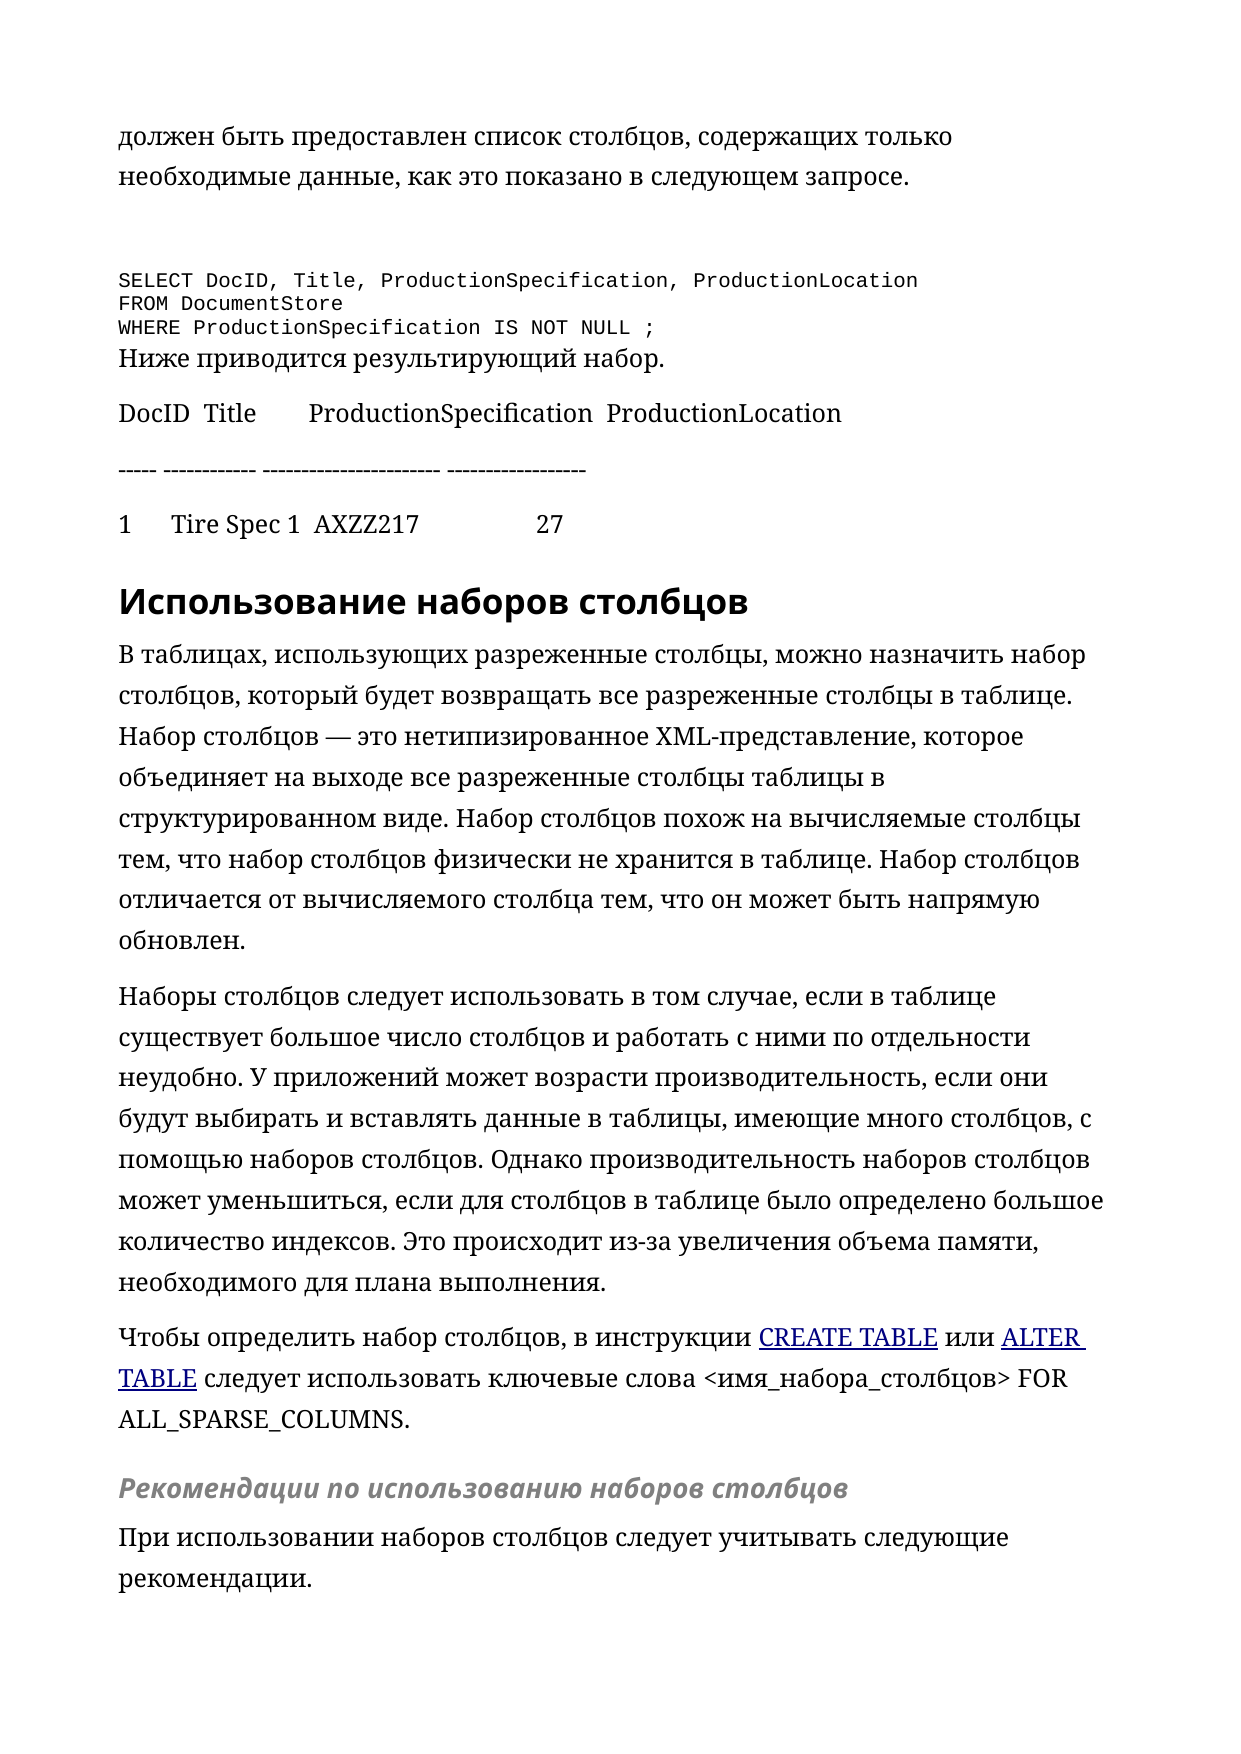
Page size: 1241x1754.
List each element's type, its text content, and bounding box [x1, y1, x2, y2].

text При использовании наборов столбцов следует учитывать следующие рекомендации. [118, 1519, 1122, 1594]
subtitle Использование наборов столбцов [118, 577, 1122, 625]
text FROM DocumentStore [118, 293, 1122, 317]
text ----- ------------ ----------------------- ------------------ [118, 452, 1122, 486]
text Чтобы определить набор столбцов, в инструкции CREATE TABLE или ALTER TABLE следует использовать ключевые слова <имя_набора_столбцов> FOR ALL_SPARSE_COLUMNS. [118, 1320, 1122, 1435]
text WHERE ProductionSpecification IS NOT NULL ; [118, 317, 1122, 341]
text Ниже приводится результирующий набор. [118, 341, 1122, 375]
text 1 Tire Spec 1 AXZZ217 27 [118, 507, 1122, 541]
text DocID Title ProductionSpecification ProductionLocation [118, 396, 1122, 430]
text В таблицах, использующих разреженные столбцы, можно назначить набор столбцов, который будет возвращать все разреженные столбцы в таблице. Набор столбцов — это нетипизированное XML-представление, которое объединяет на выходе все разреженные столбцы таблицы в структурированном виде. Набор столбцов похож на вычисляемые столбцы тем, что набор столбцов физически не хранится в таблице. Набор столбцов отличается от вычисляемого столбца тем, что он может быть напрямую обновлен. [118, 637, 1122, 957]
text Наборы столбцов следует использовать в том случае, если в таблице существует большое число столбцов и работать с ними по отдельности неудобно. У приложений может возрасти производительность, если они будут выбирать и вставлять данные в таблицы, имеющие много столбцов, с помощью наборов столбцов. Однако производительность наборов столбцов может уменьшиться, если для столбцов в таблице было определено большое количество индексов. Это происходит из-за увеличения объема памяти, необходимого для плана выполнения. [118, 978, 1122, 1298]
subtitle Рекомендации по использованию наборов столбцов [118, 1469, 1122, 1507]
text SELECT DocID, Title, ProductionSpecification, ProductionLocation [118, 270, 1122, 293]
text должен быть предоставлен список столбцов, содержащих только необходимые данные, как это показано в следующем запросе. [118, 118, 1122, 193]
